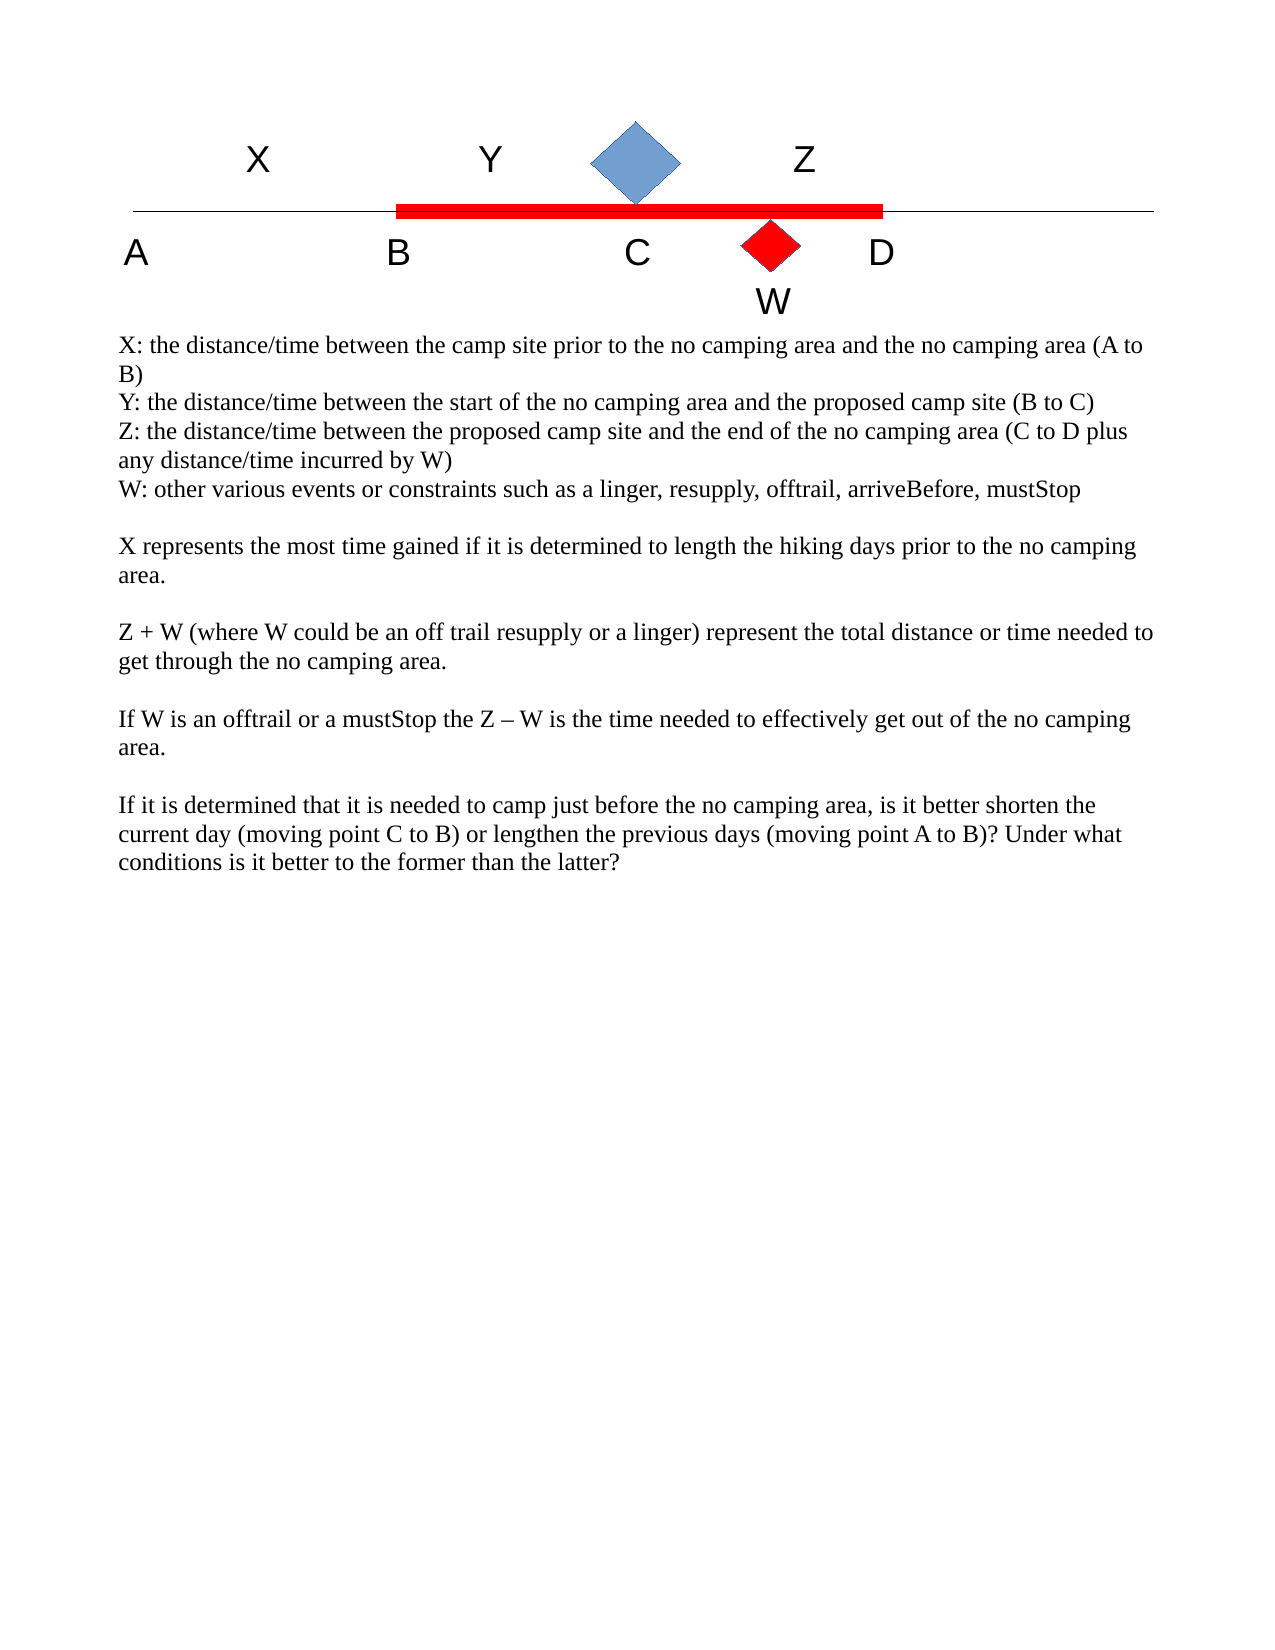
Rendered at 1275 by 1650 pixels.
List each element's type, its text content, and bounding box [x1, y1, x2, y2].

text Y: the distance/time between the start of the no camping area and the proposed camp site (B to C) [118, 387, 1157, 416]
text X: the distance/time between the camp site prior to the no camping area and the no camping area (A to B) [118, 118, 1157, 387]
text Z: the distance/time between the proposed camp site and the end of the no camping area (C to D plus any distance/time incurred by W) [118, 416, 1157, 474]
text W: other various events or constraints such as a linger, resupply, offtrail, arriveBefore, mustStop [118, 474, 1157, 502]
text If W is an offtrail or a mustStop the Z – W is the time needed to effectively get out of the no camping area. [118, 704, 1157, 761]
text If it is determined that it is needed to camp just before the no camping area, is it better shorten the current day (moving point C to B) or lengthen the previous days (moving point A to B)? Under what conditions is it better to the former than the latter? [118, 790, 1157, 876]
text Z + W (where W could be an off trail resupply or a linger) represent the total distance or time needed to get through the no camping area. [118, 617, 1157, 675]
text X represents the most time gained if it is determined to length the hiking days prior to the no camping area. [118, 531, 1157, 589]
